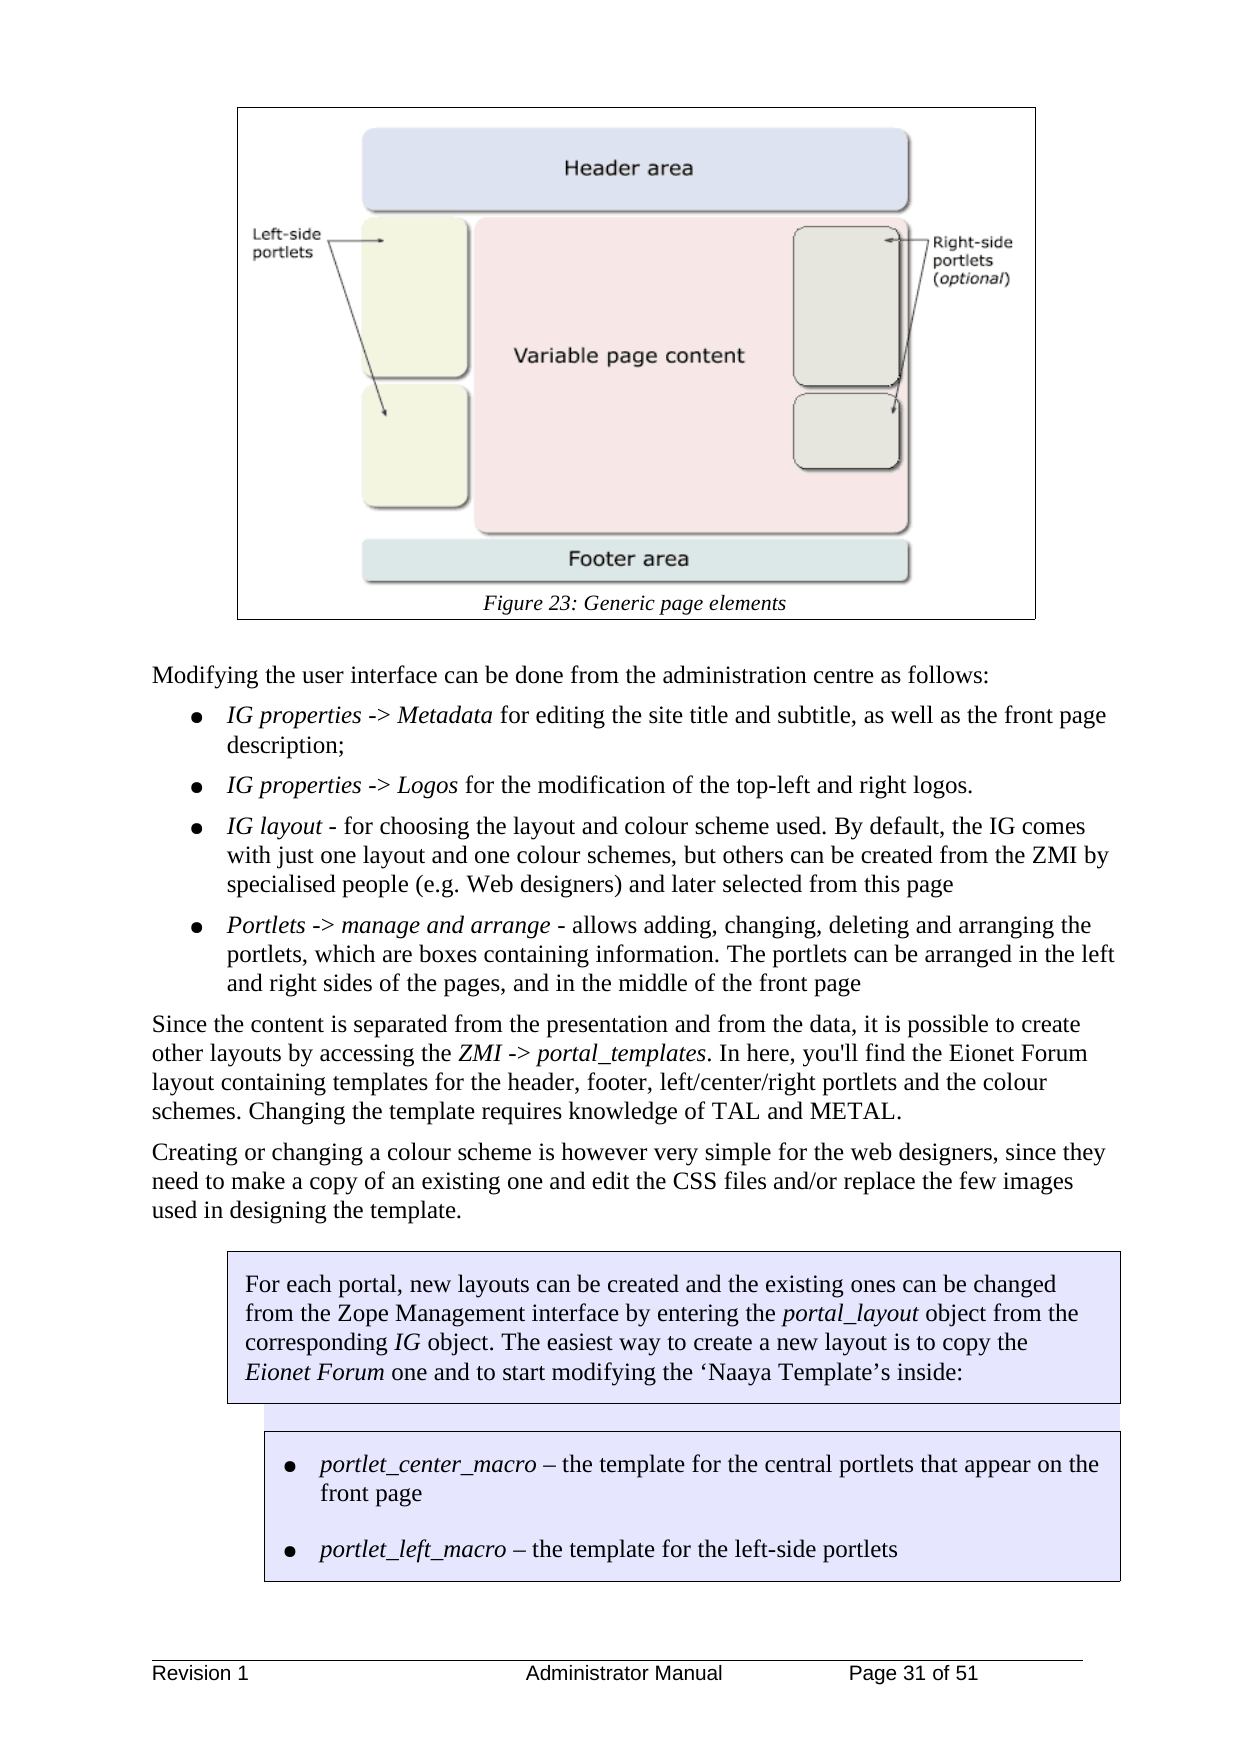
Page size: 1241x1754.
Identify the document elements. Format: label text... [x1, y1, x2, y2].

list IG properties -> Logos for the modification of the top-left and right logos. [189, 770, 1120, 799]
list IG properties -> Metadata for editing the site title and subtitle, as well as the front page description; [189, 700, 1120, 758]
list portlet_left_macro – the template for the left-side portlets [265, 1516, 1120, 1581]
text Modifying the user interface can be done from the administration centre as follows: [152, 659, 1120, 689]
text Figure 23: Generic page elements [240, 591, 1032, 616]
text Creating or changing a colour scheme is however very simple for the web designers, since they need to make a copy of an existing one and edit the CSS files and/or replace the few images used in designing the template. [152, 1137, 1120, 1224]
text Since the content is separated from the presentation and from the data, it is possible to create other layouts by accessing the ZMI -> portal_templates. In here, you'll find the Eionet Forum layout containing templates for the header, footer, left/center/right portlets and the colour schemes. Changing the template requires knowledge of TAL and METAL. [152, 1009, 1120, 1125]
text For each portal, new layouts can be created and the existing ones can be changed from the Zope Management interface by entering the portal_layout object from the corresponding IG object. The easiest way to create a new layout is to copy the Eionet Forum one and to start modifying the ‘Naaya Template’s inside: [228, 1252, 1120, 1403]
list portlet_center_macro – the template for the central portlets that appear on the front page [265, 1432, 1120, 1507]
list IG layout - for choosing the layout and colour scheme used. By default, the IG comes with just one layout and one colour schemes, but others can be created from the ZMI by specialised people (e.g. Web designers) and later selected from this page [189, 811, 1120, 898]
list Portlets -> manage and arrange - allows adding, changing, deleting and arranging the portlets, which are boxes containing information. The portlets can be arranged in the left and right sides of the pages, and in the middle of the front page [189, 910, 1120, 997]
